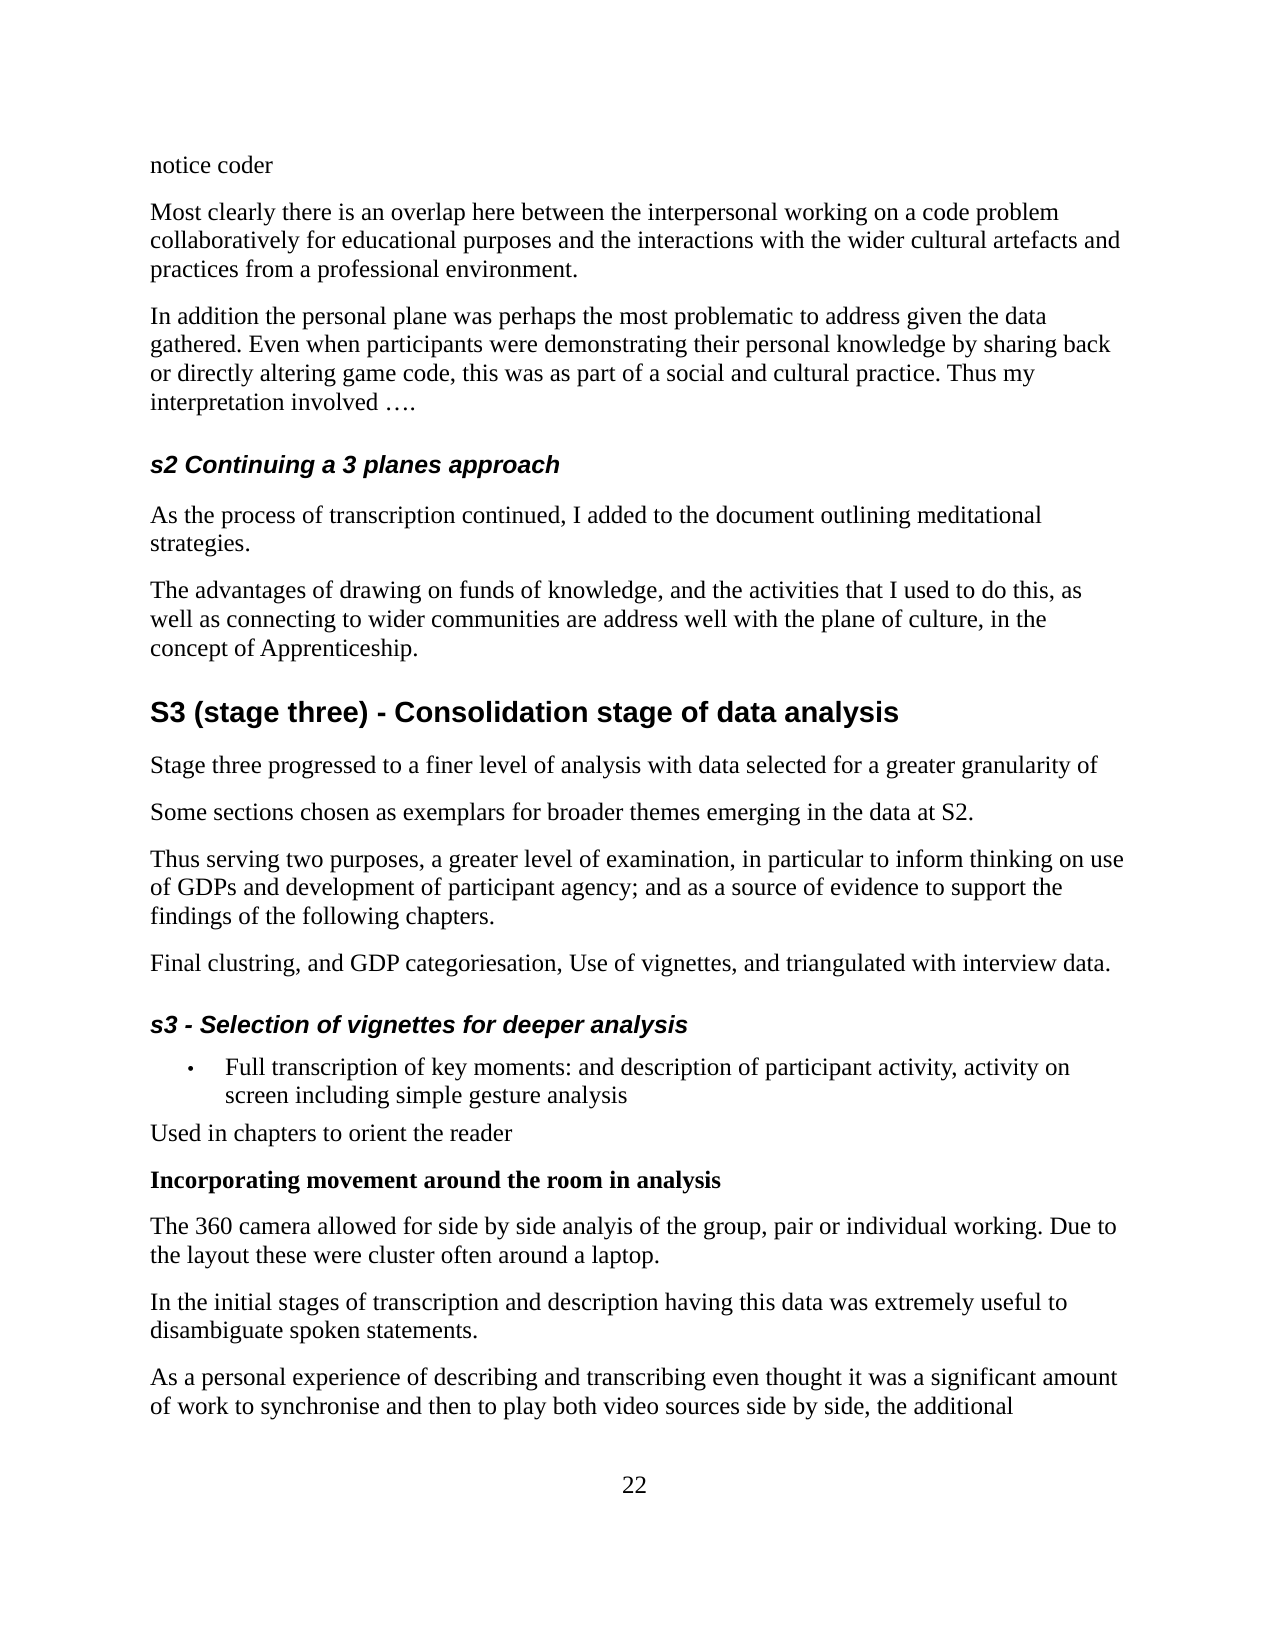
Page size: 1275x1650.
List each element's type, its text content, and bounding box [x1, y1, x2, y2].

text As the process of transcription continued, I added to the document outlining meditational strategies. [150, 500, 1125, 557]
text The 360 camera allowed for side by side analyis of the group, pair or individual working. Due to the layout these were cluster often around a laptop. [150, 1211, 1125, 1269]
text Incorporating movement around the room in analysis [150, 1165, 1125, 1193]
subtitle s2 Continuing a 3 planes approach [150, 450, 1125, 478]
text Final clustring, and GDP categoriesation, Use of vignettes, and triangulated with interview data. [150, 948, 1125, 977]
text The advantages of drawing on funds of knowledge, and the activities that I used to do this, as well as connecting to wider communities are address well with the plane of culture, in the concept of Apprenticeship. [150, 575, 1125, 661]
text Stage three progressed to a finer level of analysis with data selected for a greater granularity of [150, 750, 1125, 779]
text Some sections chosen as exemplars for broader themes emerging in the data at S2. [150, 797, 1125, 826]
text Thus serving two purposes, a greater level of examination, in particular to inform thinking on use of GDPs and development of participant agency; and as a source of evidence to support the findings of the following chapters. [150, 844, 1125, 930]
list Full transcription of key moments: and description of participant activity, activity on screen including simple gesture analysis [187, 1052, 1125, 1109]
text notice coder [150, 150, 1125, 179]
subtitle s3 - Selection of vignettes for deeper analysis [150, 1011, 1125, 1039]
text As a personal experience of describing and transcribing even thought it was a significant amount of work to synchronise and then to play both video sources side by side, the additional [150, 1362, 1125, 1420]
subtitle S3 (stage three) - Consolidation stage of data analysis [150, 695, 1125, 729]
text In addition the personal plane was perhaps the most problematic to address given the data gathered. Even when participants were demonstrating their personal knowledge by sharing back or directly altering game code, this was as part of a social and cultural practice. Thus my interpretation involved …. [150, 301, 1125, 416]
text In the initial stages of transcription and description having this data was extremely useful to disambiguate spoken statements. [150, 1287, 1125, 1344]
text Used in chapters to orient the reader [150, 1118, 1125, 1147]
text Most clearly there is an overlap here between the interpersonal working on a code problem collaboratively for educational purposes and the interactions with the wider cultural artefacts and practices from a professional environment. [150, 197, 1125, 283]
